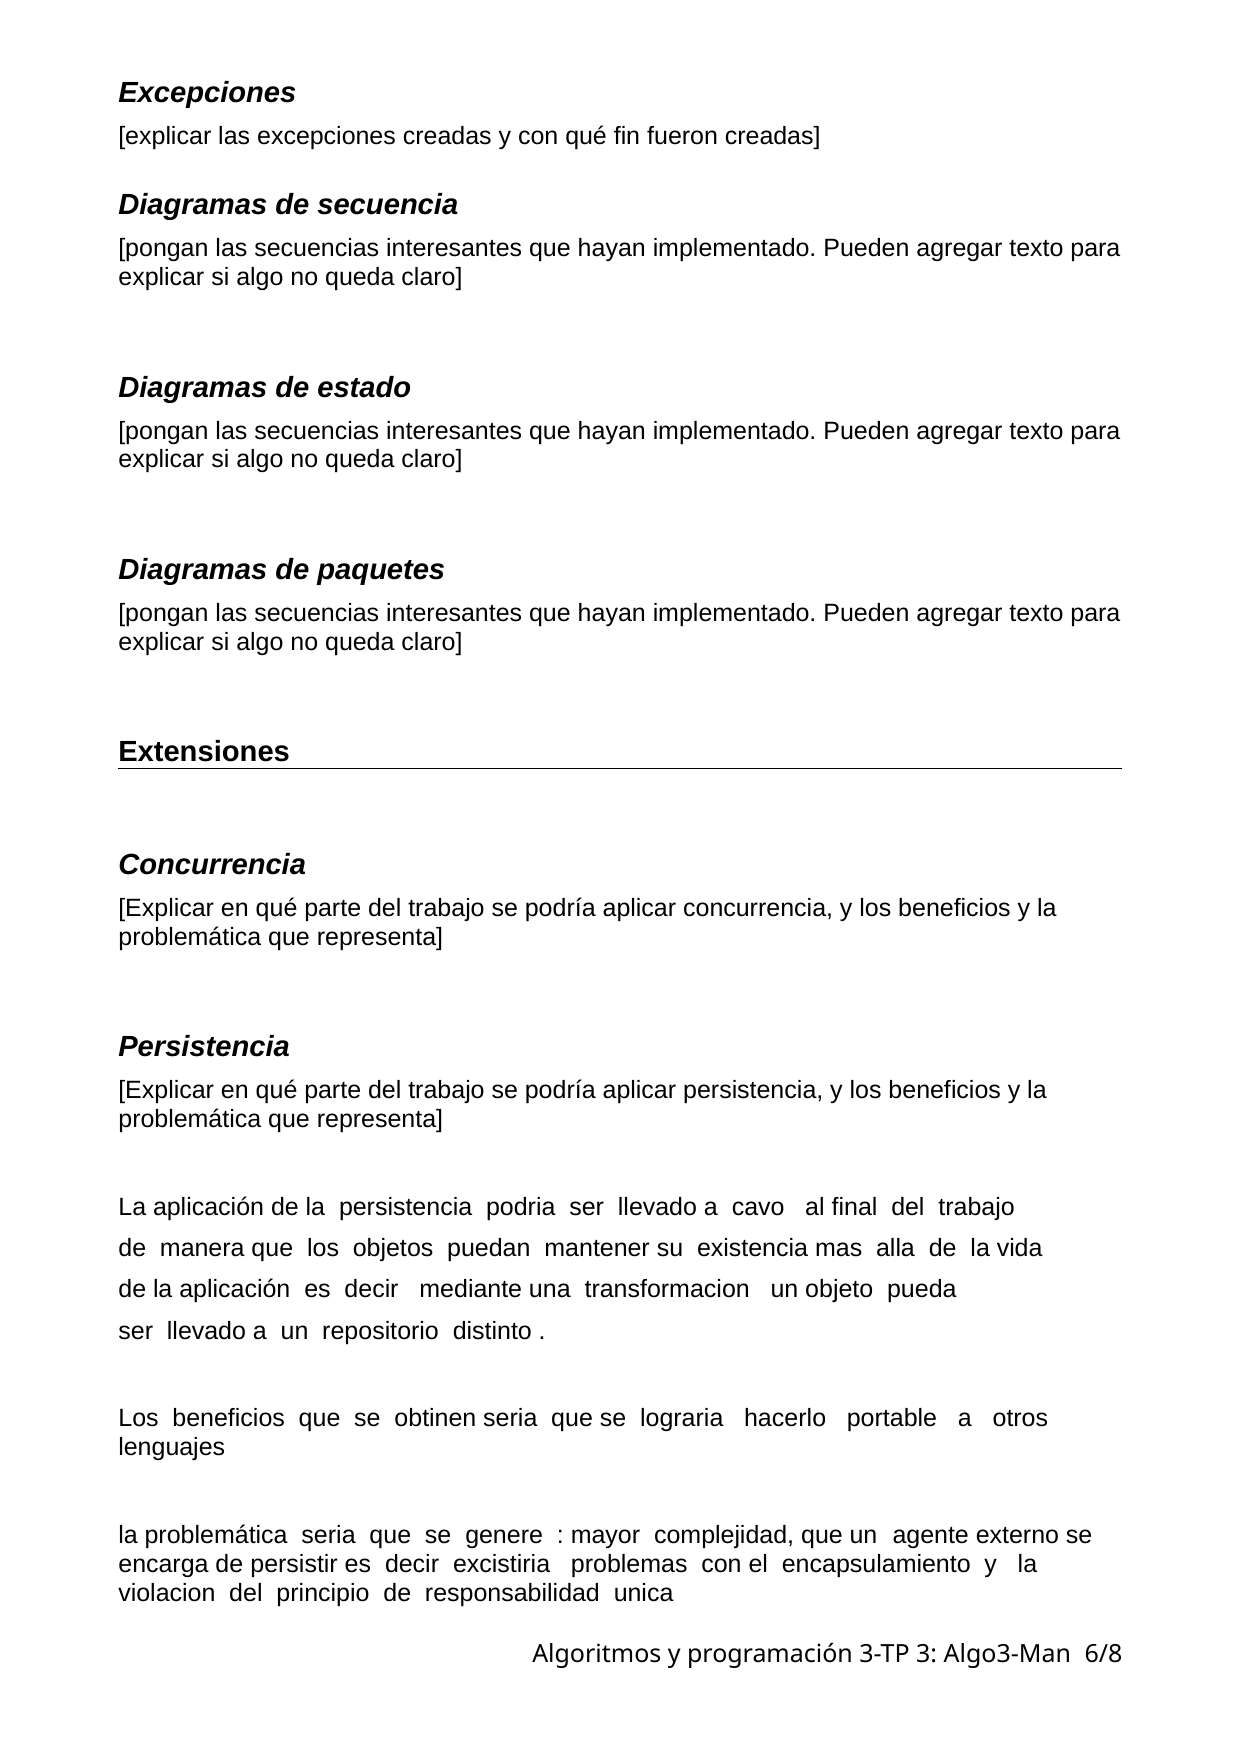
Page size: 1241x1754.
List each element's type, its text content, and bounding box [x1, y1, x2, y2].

text [pongan las secuencias interesantes que hayan implementado. Pueden agregar texto para explicar si algo no queda claro] [118, 233, 1122, 291]
text [Explicar en qué parte del trabajo se podría aplicar persistencia, y los beneficios y la problemática que representa] [118, 1075, 1122, 1133]
text [Explicar en qué parte del trabajo se podría aplicar concurrencia, y los beneficios y la problemática que representa] [118, 893, 1122, 951]
text [pongan las secuencias interesantes que hayan implementado. Pueden agregar texto para explicar si algo no queda claro] [118, 598, 1122, 655]
text de la aplicación es decir mediante una transformacion un objeto pueda [118, 1274, 1122, 1303]
subtitle Diagramas de paquetes [118, 552, 1122, 585]
text Los beneficios que se obtinen seria que se lograria hacerlo portable a otros lenguajes [118, 1403, 1122, 1461]
text de manera que los objetos puedan mantener su existencia mas alla de la vida [118, 1233, 1122, 1262]
text ser llevado a un repositorio distinto . [118, 1316, 1122, 1344]
subtitle Persistencia [118, 1029, 1122, 1063]
subtitle Diagramas de estado [118, 369, 1122, 403]
subtitle Diagramas de secuencia [118, 187, 1122, 221]
text [pongan las secuencias interesantes que hayan implementado. Pueden agregar texto para explicar si algo no queda claro] [118, 416, 1122, 473]
subtitle Excepciones [118, 75, 1122, 108]
subtitle Concurrencia [118, 847, 1122, 881]
text la problemática seria que se genere : mayor complejidad, que un agente externo se encarga de persistir es decir excistiria problemas con el encapsulamiento y la violacion del principio de responsabilidad unica [118, 1520, 1122, 1606]
text La aplicación de la persistencia podria ser llevado a cavo al final del trabajo [118, 1192, 1122, 1221]
text [explicar las excepciones creadas y con qué fin fueron creadas] [118, 121, 1122, 150]
subtitle Extensiones [118, 734, 1122, 768]
